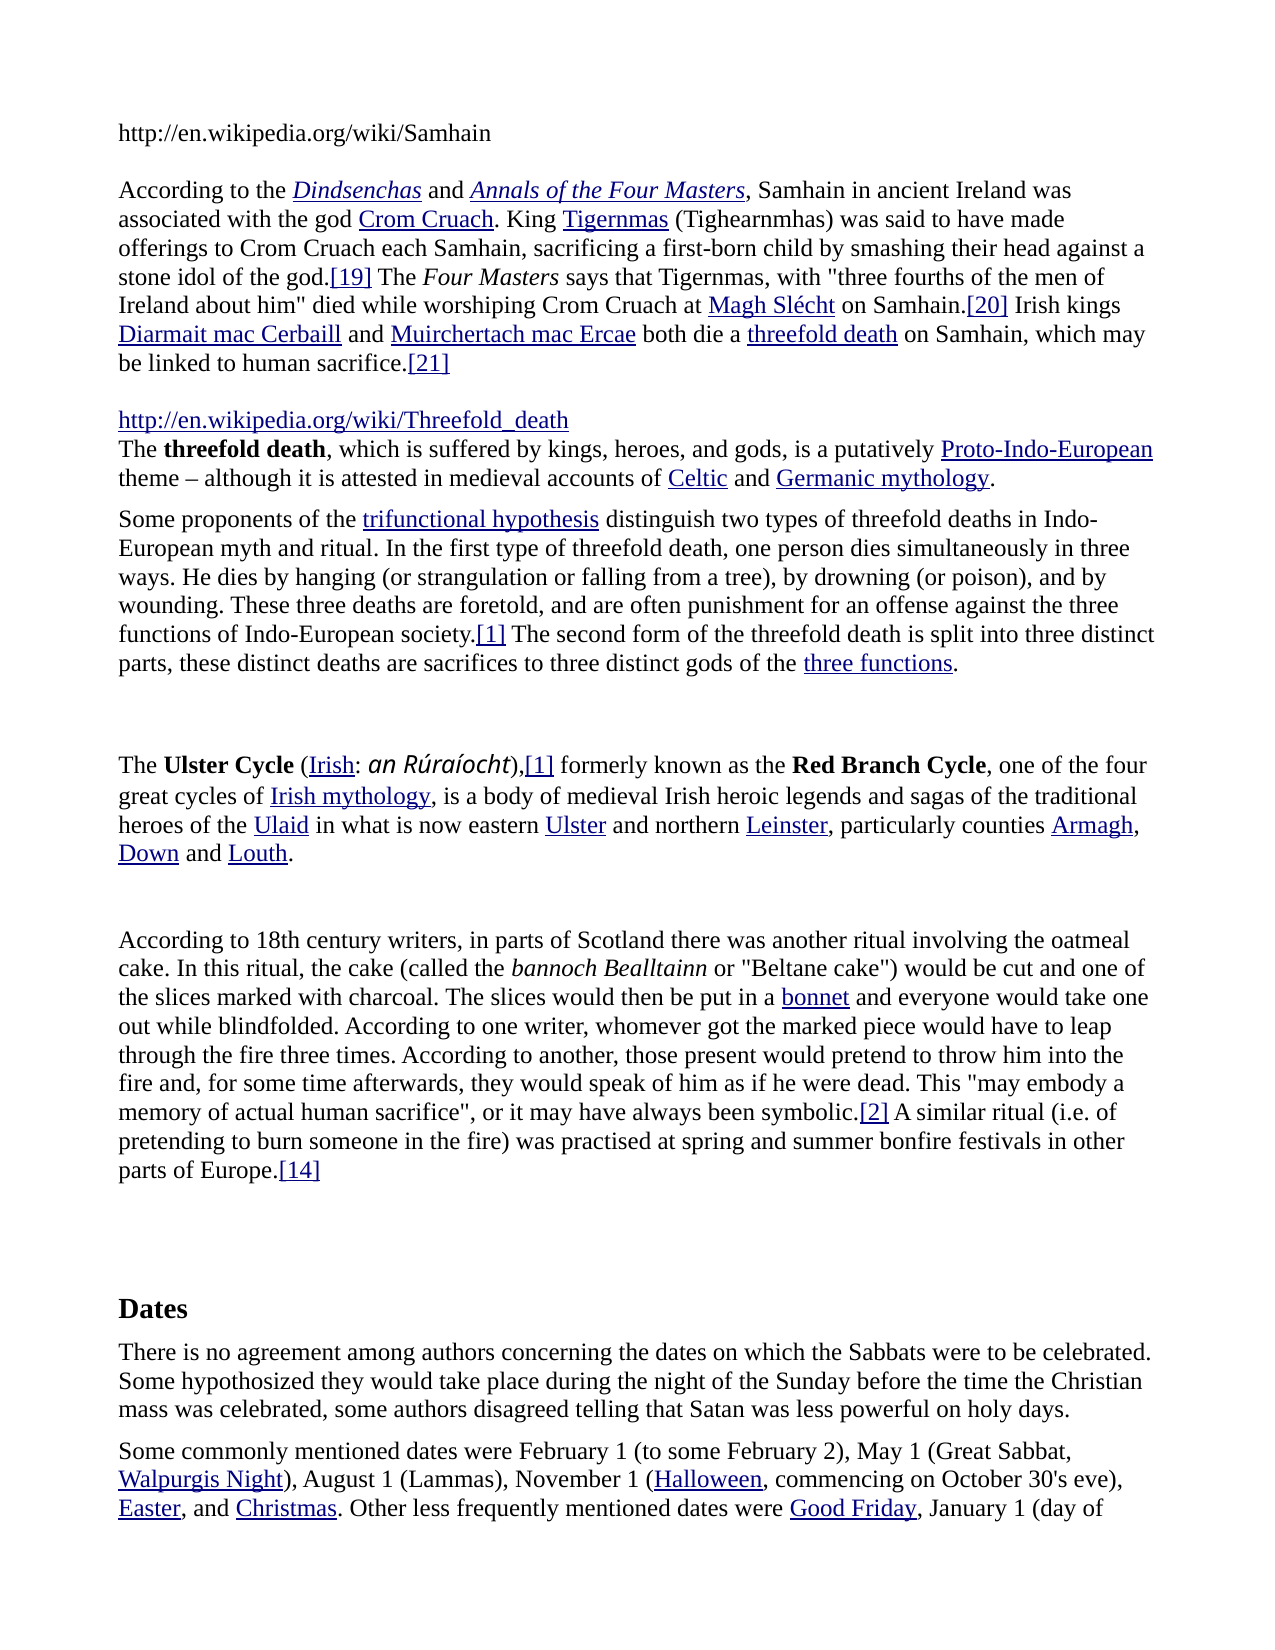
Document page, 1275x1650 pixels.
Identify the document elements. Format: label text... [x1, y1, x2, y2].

text Some commonly mentioned dates were February 1 (to some February 2), May 1 (Great Sabbat, Walpurgis Night), August 1 (Lammas), November 1 (Halloween, commencing on October 30's eve), Easter, and Christmas. Other less frequently mentioned dates were Good Friday, January 1 (day of [118, 1436, 1157, 1522]
subtitle Dates [118, 1291, 1157, 1324]
text The threefold death, which is suffered by kings, heroes, and gods, is a putatively Proto-Indo-European theme – although it is attested in medieval accounts of Celtic and Germanic mythology. [118, 434, 1157, 492]
text According to 18th century writers, in parts of Scotland there was another ritual involving the oatmeal cake. In this ritual, the cake (called the bannoch Bealltainn or "Beltane cake") would be cut and one of the slices marked with charcoal. The slices would then be put in a bonnet and everyone would take one out while blindfolded. According to one writer, whomever got the marked piece would have to leap through the fire three times. According to another, those present would pretend to throw him into the fire and, for some time afterwards, they would speak of him as if he were dead. This "may embody a memory of actual human sacrifice", or it may have always been symbolic.[2] A similar ritual (i.e. of pretending to burn someone in the fire) was practised at spring and summer bonfire festivals in other parts of Europe.[14] [118, 925, 1157, 1183]
text According to the Dindsenchas and Annals of the Four Masters, Samhain in ancient Ireland was associated with the god Crom Cruach. King Tigernmas (Tighearnmhas) was said to have made offerings to Crom Cruach each Samhain, sacrificing a first-born child by smashing their head against a stone idol of the god.[19] The Four Masters says that Tigernmas, with "three fourths of the men of Ireland about him" died while worshiping Crom Cruach at Magh Slécht on Samhain.[20] Irish kings Diarmait mac Cerbaill and Muirchertach mac Ercae both die a threefold death on Samhain, which may be linked to human sacrifice.[21] [118, 176, 1157, 377]
text The Ulster Cycle (Irish: an Rúraíocht),[1] formerly known as the Red Branch Cycle, one of the four great cycles of Irish mythology, is a body of medieval Irish heroic legends and sagas of the traditional heroes of the Ulaid in what is now eastern Ulster and northern Leinster, particularly counties Armagh, Down and Louth. [118, 747, 1157, 867]
text http://en.wikipedia.org/wiki/Threefold_death [118, 406, 1157, 434]
text http://en.wikipedia.org/wiki/Samhain [118, 118, 1157, 147]
text There is no agreement among authors concerning the dates on which the Sabbats were to be celebrated. Some hypothosized they would take place during the night of the Sunday before the time the Christian mass was celebrated, some authors disagreed telling that Satan was less powerful on holy days. [118, 1337, 1157, 1423]
text Some proponents of the trifunctional hypothesis distinguish two types of threefold deaths in Indo-European myth and ritual. In the first type of threefold death, one person dies simultaneously in three ways. He dies by hanging (or strangulation or falling from a tree), by drowning (or poison), and by wounding. These three deaths are foretold, and are often punishment for an offense against the three functions of Indo-European society.[1] The second form of the threefold death is split into three distinct parts, these distinct deaths are sacrifices to three distinct gods of the three functions. [118, 504, 1157, 677]
